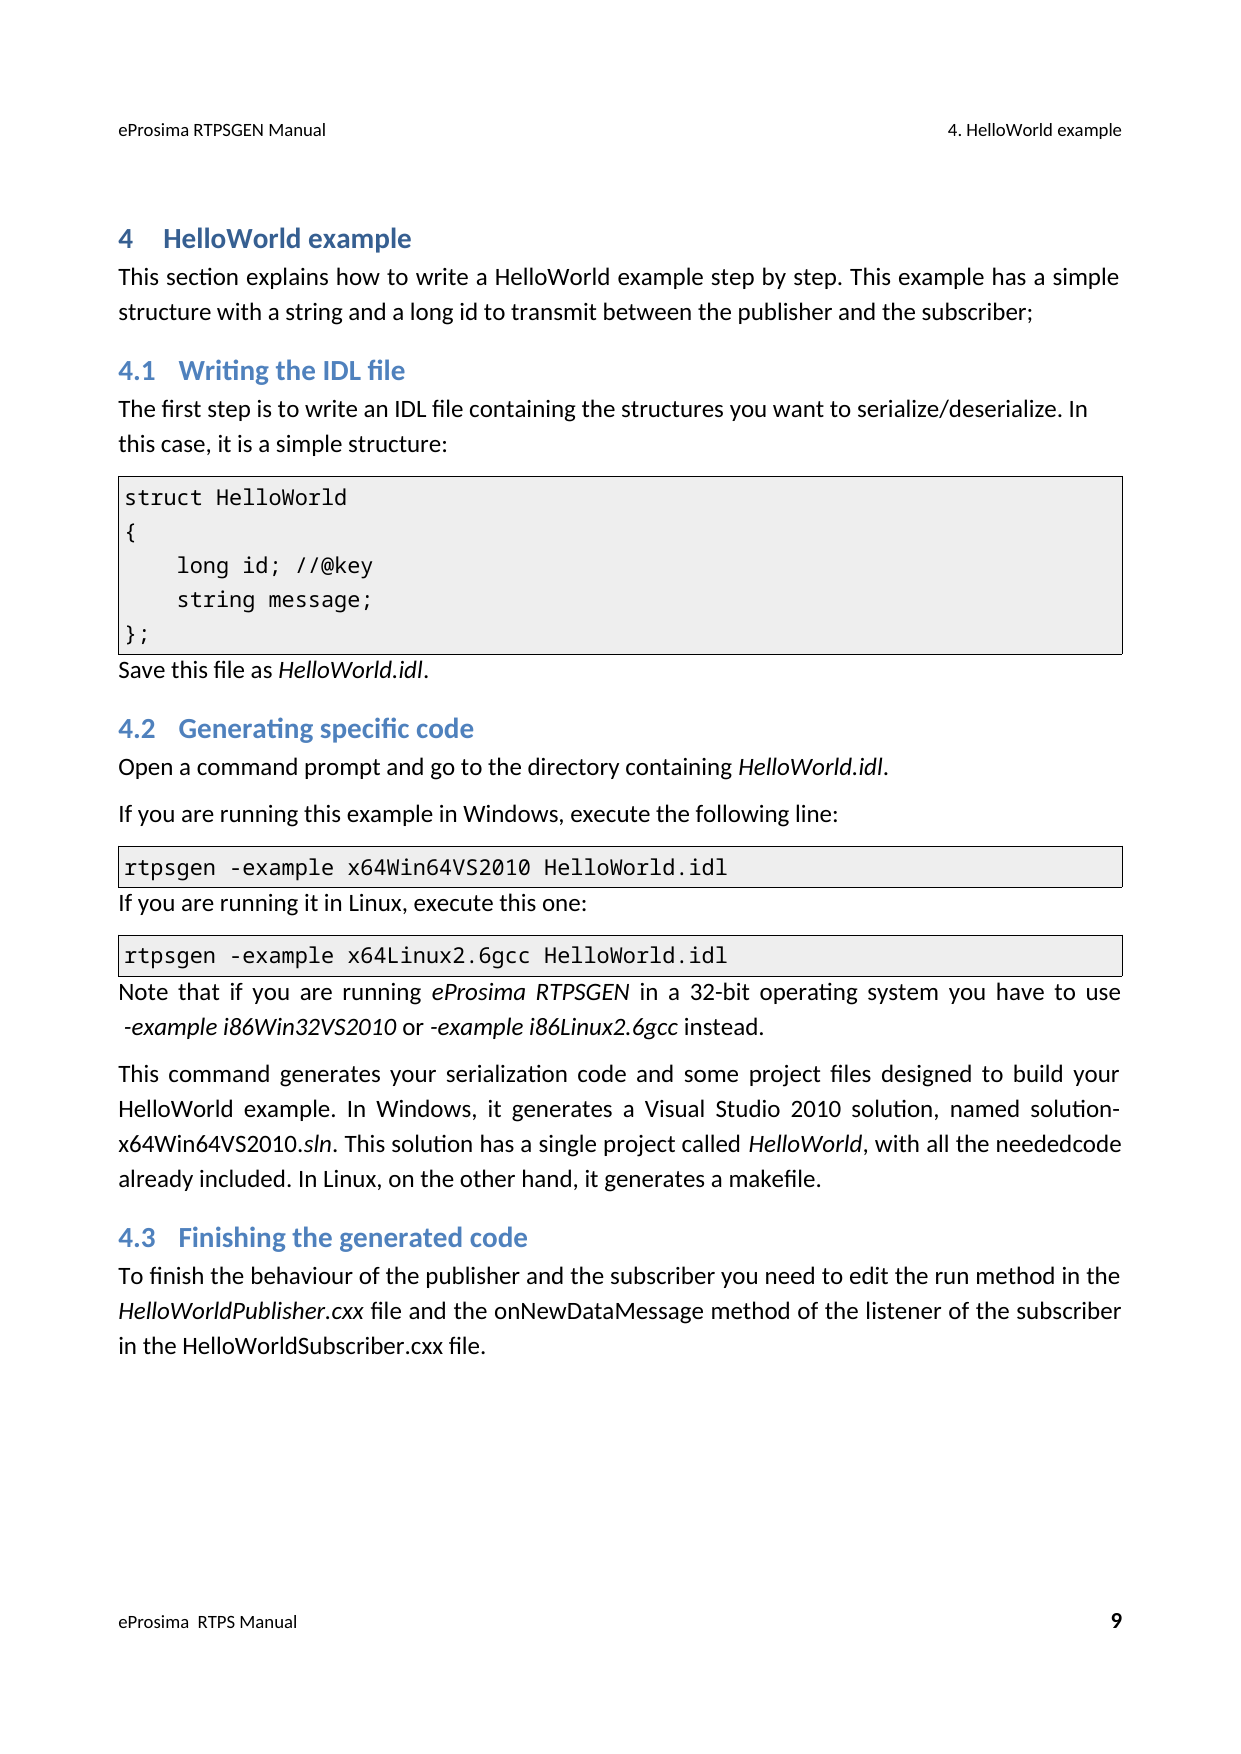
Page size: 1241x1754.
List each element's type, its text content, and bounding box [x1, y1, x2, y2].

text This section explains how to write a HelloWorld example step by step. This example has a simple structure with a string and a long id to transmit between the publisher and the subscriber; [118, 261, 1122, 327]
text The first step is to write an IDL file containing the structures you want to serialize/deserialize. In this case, it is a simple structure: [118, 393, 1122, 459]
subtitle Generating specific code [118, 710, 1122, 745]
table_header rtpsgen -example x64Win64VS2010 HelloWorld.idl [119, 847, 1122, 887]
text To finish the behaviour of the publisher and the subscriber you need to edit the run method in the HelloWorldPublisher.cxx file and the onNewDataMessage method of the listener of the subscriber in the HelloWorldSubscriber.cxx file. [118, 1260, 1122, 1361]
subtitle HelloWorld example [118, 221, 1122, 256]
text If you are running it in Linux, execute this one: [118, 888, 1122, 918]
table_header rtpsgen -example x64Linux2.6gcc HelloWorld.idl [119, 936, 1122, 976]
text If you are running this example in Windows, execute the following line: [118, 798, 1122, 829]
text Save this file as HelloWorld.idl. [118, 655, 1122, 684]
table_header struct HelloWorld { long id; //@key string message; }; [119, 477, 1122, 654]
text Note that if you are running eProsima RTPSGEN in a 32-bit operating system you have to use -example i86Win32VS2010 or -example i86Linux2.6gcc instead. [118, 977, 1122, 1042]
subtitle Finishing the generated code [118, 1219, 1122, 1255]
text Open a command prompt and go to the directory containing HelloWorld.idl. [118, 751, 1122, 781]
subtitle Writing the IDL file [118, 352, 1122, 388]
text This command generates your serialization code and some project files designed to build your HelloWorld example. In Windows, it generates a Visual Studio 2010 solution, named solution-x64Win64VS2010.sln. This solution has a single project called HelloWorld, with all the neededcode already included. In Linux, on the other hand, it generates a makefile. [118, 1058, 1122, 1194]
